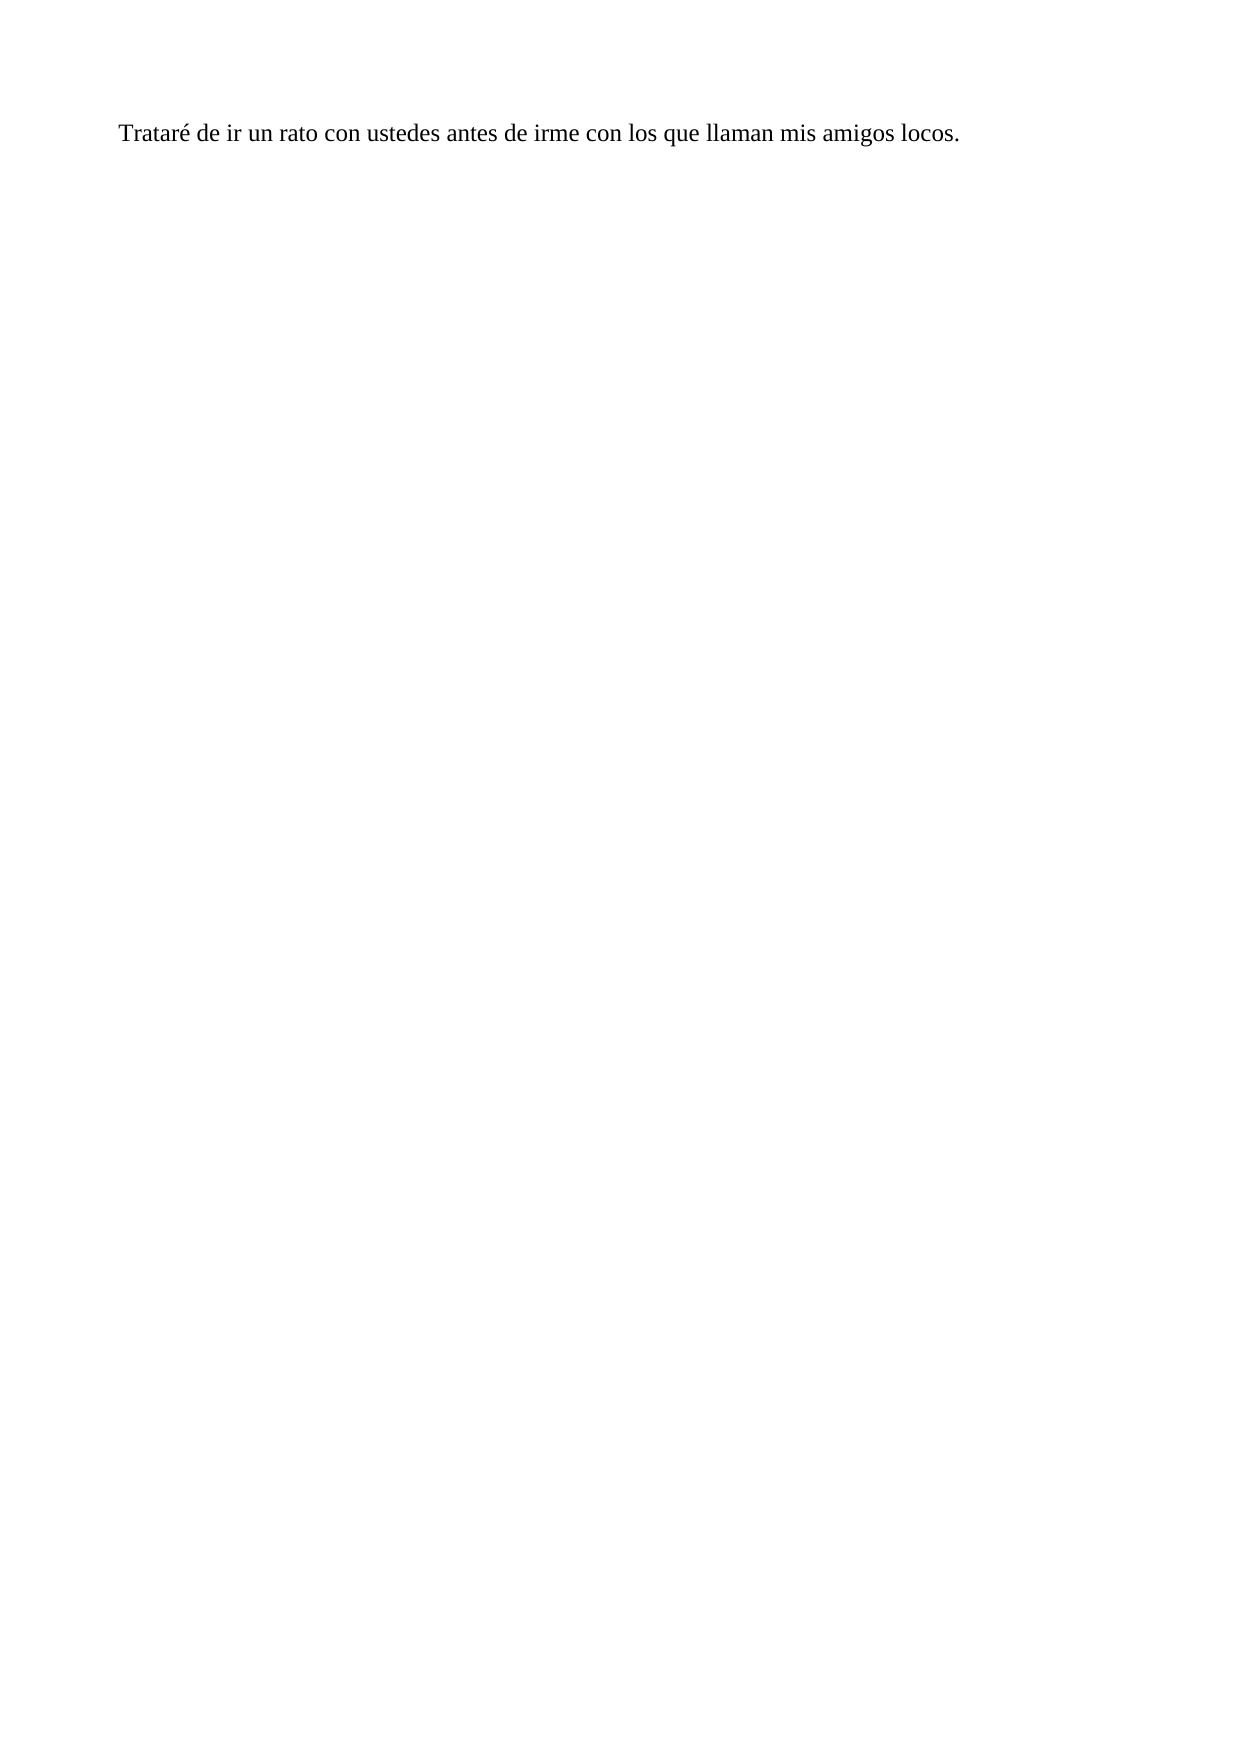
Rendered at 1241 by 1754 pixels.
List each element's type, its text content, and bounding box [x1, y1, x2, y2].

text Trataré de ir un rato con ustedes antes de irme con los que llaman mis amigos locos. [118, 118, 1122, 147]
